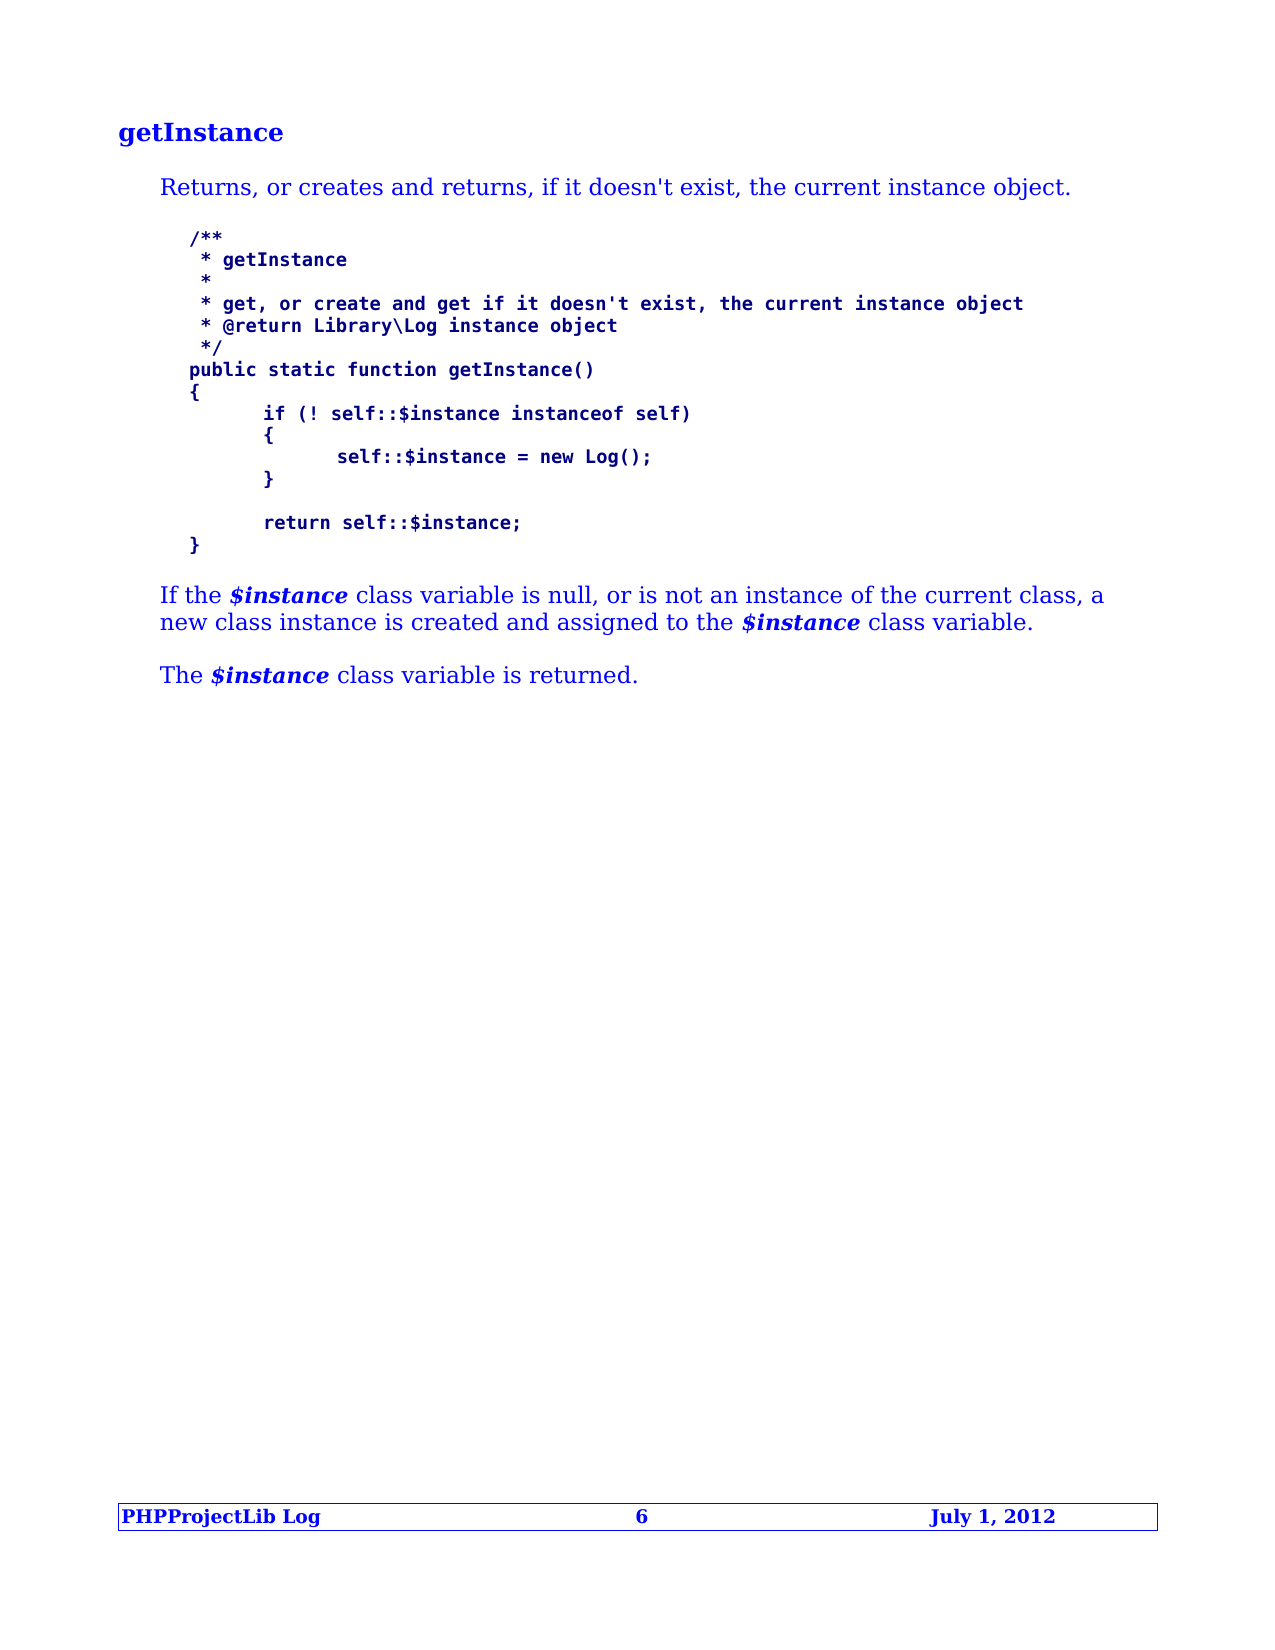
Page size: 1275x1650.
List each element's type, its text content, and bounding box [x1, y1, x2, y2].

list self::$instance = new Log(); [189, 446, 1157, 468]
list * [189, 271, 1157, 293]
list } [189, 468, 1157, 490]
text The $instance class variable is returned. [159, 662, 1157, 689]
list if (! self::$instance instanceof self) [189, 402, 1157, 424]
list return self::$instance; [189, 512, 1157, 534]
list */ [189, 337, 1157, 359]
list * @return Library\Log instance object [189, 315, 1157, 337]
title getInstance [118, 118, 1157, 147]
text Returns, or creates and returns, if it doesn't exist, the current instance object. [159, 174, 1157, 201]
list * getInstance [189, 249, 1157, 271]
list * get, or create and get if it doesn't exist, the current instance object [189, 293, 1157, 315]
list { [189, 424, 1157, 446]
list /** [189, 227, 1157, 249]
text If the $instance class variable is null, or is not an instance of the current class, a new class instance is created and assigned to the $instance class variable. [159, 582, 1157, 636]
list } [189, 534, 1157, 556]
list public static function getInstance() [189, 359, 1157, 381]
list { [189, 381, 1157, 402]
